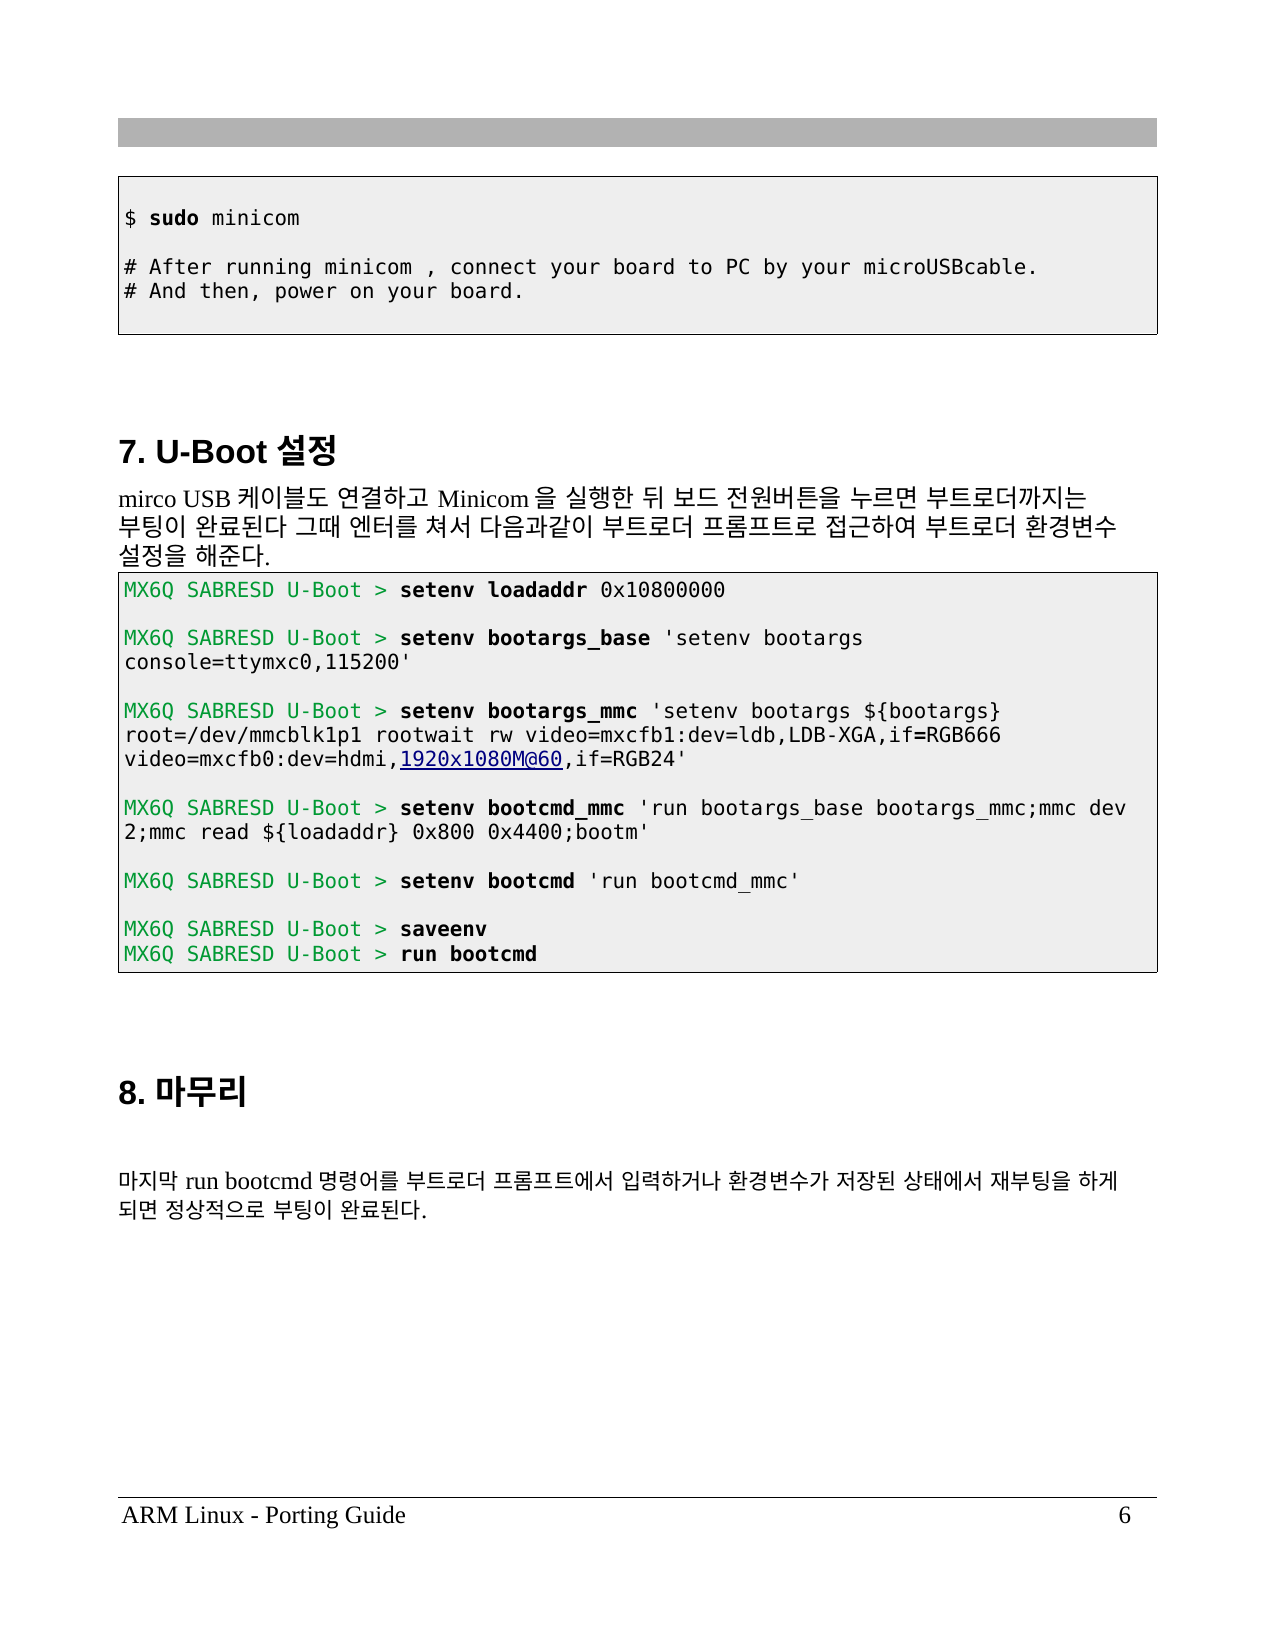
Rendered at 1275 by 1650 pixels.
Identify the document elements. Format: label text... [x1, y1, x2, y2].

text 마지막 run bootcmd 명령어를 부트로더 프롬프트에서 입력하거나 환경변수가 저장된 상태에서 재부팅을 하게 되면 정상적으로 부팅이 완료된다. [118, 1166, 1157, 1224]
subtitle 8. 마무리 [118, 1073, 1157, 1112]
subtitle 7. U-Boot 설정 [118, 432, 1157, 472]
table_header $ sudo minicom # After running minicom , connect your board to PC by your microUSBcable. # And then, power on your board. [119, 177, 1157, 333]
text mirco USB 케이블도 연결하고 Minicom을 실행한 뒤 보드 전원버튼을 누르면 부트로더까지는 부팅이 완료된다 그때 엔터를 쳐서 다음과같이 부트로더 프롬프트로 접근하여 부트로더 환경변수 설정을 해준다. [118, 484, 1157, 572]
table_header MX6Q SABRESD U-Boot > setenv loadaddr 0x10800000 MX6Q SABRESD U-Boot > setenv bootargs_base 'setenv bootargs console=ttymxc0,115200' MX6Q SABRESD U-Boot > setenv bootargs_mmc 'setenv bootargs ${bootargs} root=/dev/mmcblk1p1 rootwait rw video=mxcfb1:dev=ldb,LDB-XGA,if=RGB666 video=mxcfb0:dev=hdmi,1920x1080M@60,if=RGB24' MX6Q SABRESD U-Boot > setenv bootcmd_mmc 'run bootargs_base bootargs_mmc;mmc dev 2;mmc read ${loadaddr} 0x800 0x4400;bootm' MX6Q SABRESD U-Boot > setenv bootcmd 'run bootcmd_mmc' MX6Q SABRESD U-Boot > saveenv MX6Q SABRESD U-Boot > run bootcmd [119, 573, 1157, 972]
